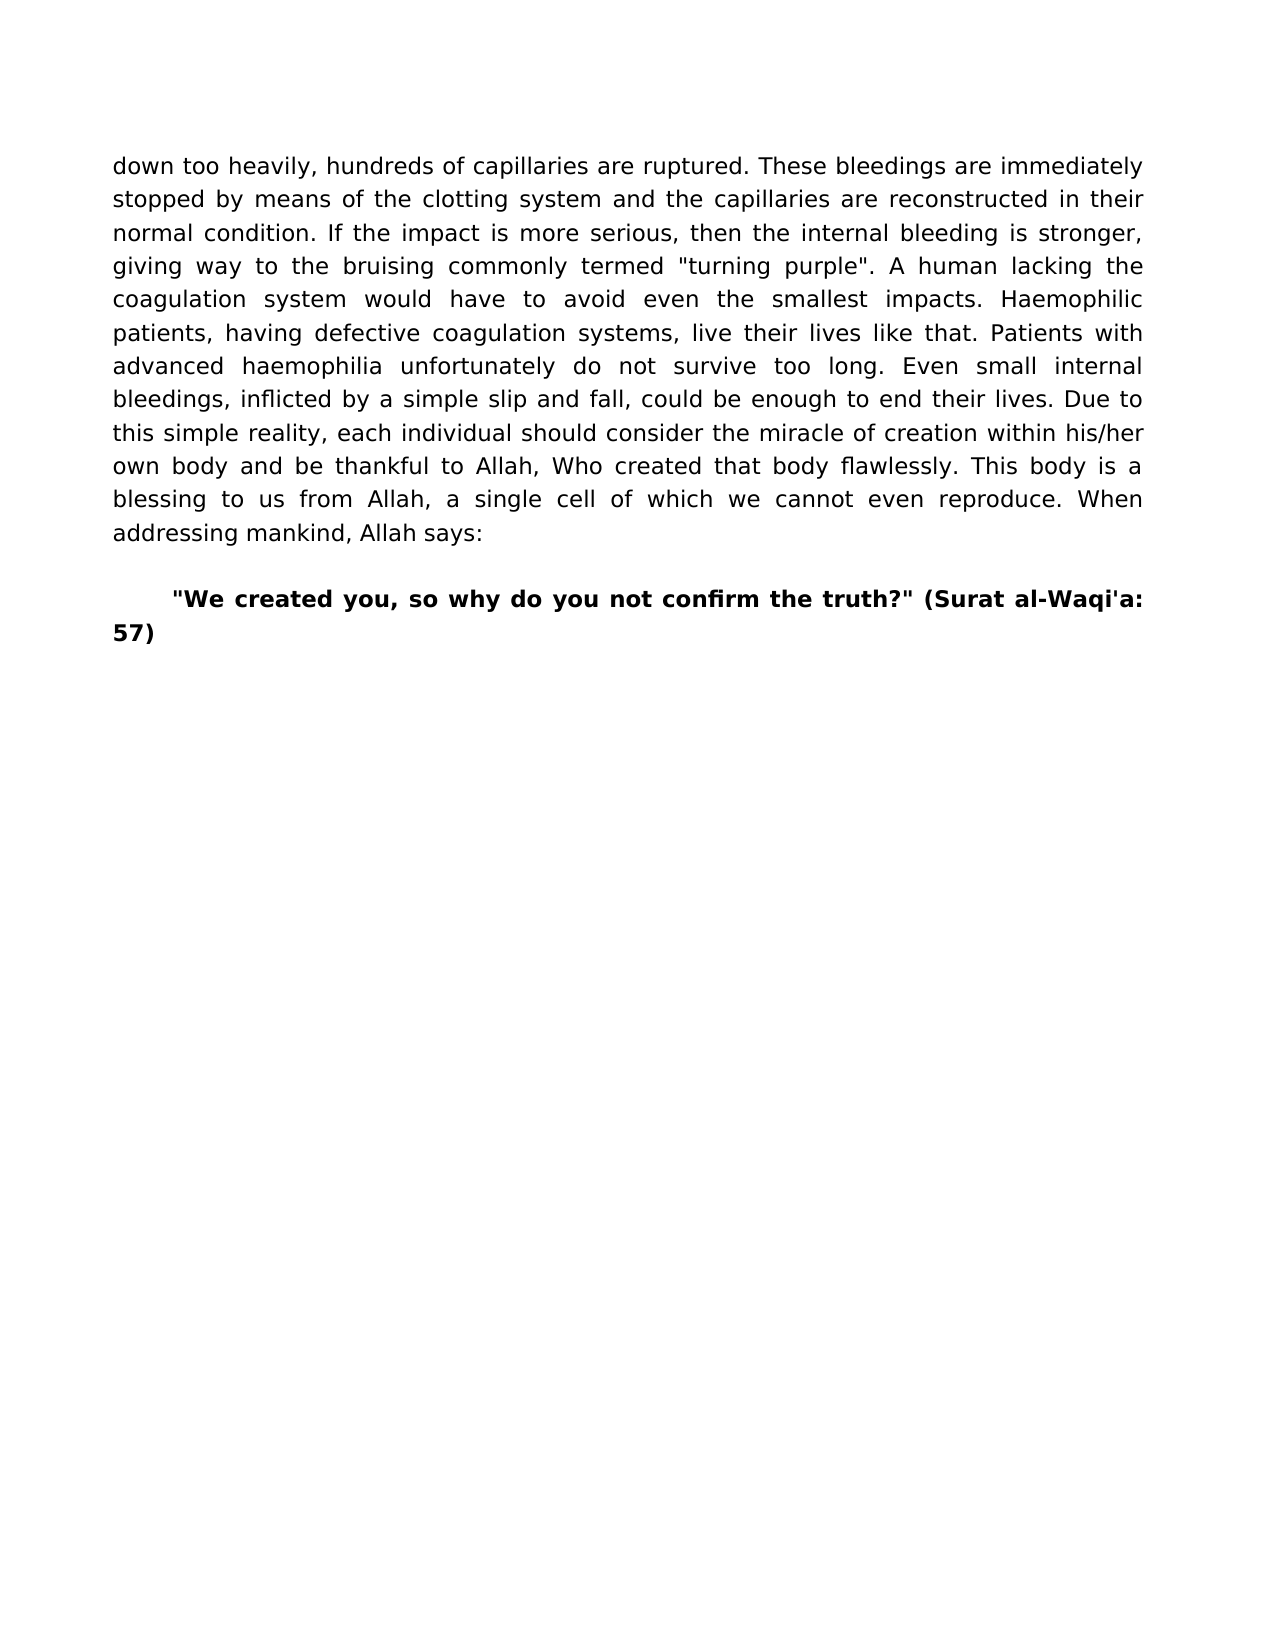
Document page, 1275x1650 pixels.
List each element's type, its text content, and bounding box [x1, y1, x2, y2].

text down too heavily, hundreds of capillaries are ruptured. These bleedings are immediately stopped by means of the clotting system and the capillaries are reconstructed in their normal condition. If the impact is more serious, then the internal bleeding is stronger, giving way to the bruising commonly termed "turning purple". A human lacking the coagulation system would have to avoid even the smallest impacts. Haemophilic patients, having defective coagulation systems, live their lives like that. Patients with advanced haemophilia unfortunately do not survive too long. Even small internal bleedings, inflicted by a simple slip and fall, could be enough to end their lives. Due to this simple reality, each individual should consider the miracle of creation within his/her own body and be thankful to Allah, Who created that body flawlessly. This body is a blessing to us from Allah, a single cell of which we cannot even reproduce. When addressing mankind, Allah says: [112, 148, 1145, 548]
text "We created you, so why do you not confirm the truth?" (Surat al-Waqi'a: 57) [112, 581, 1145, 648]
